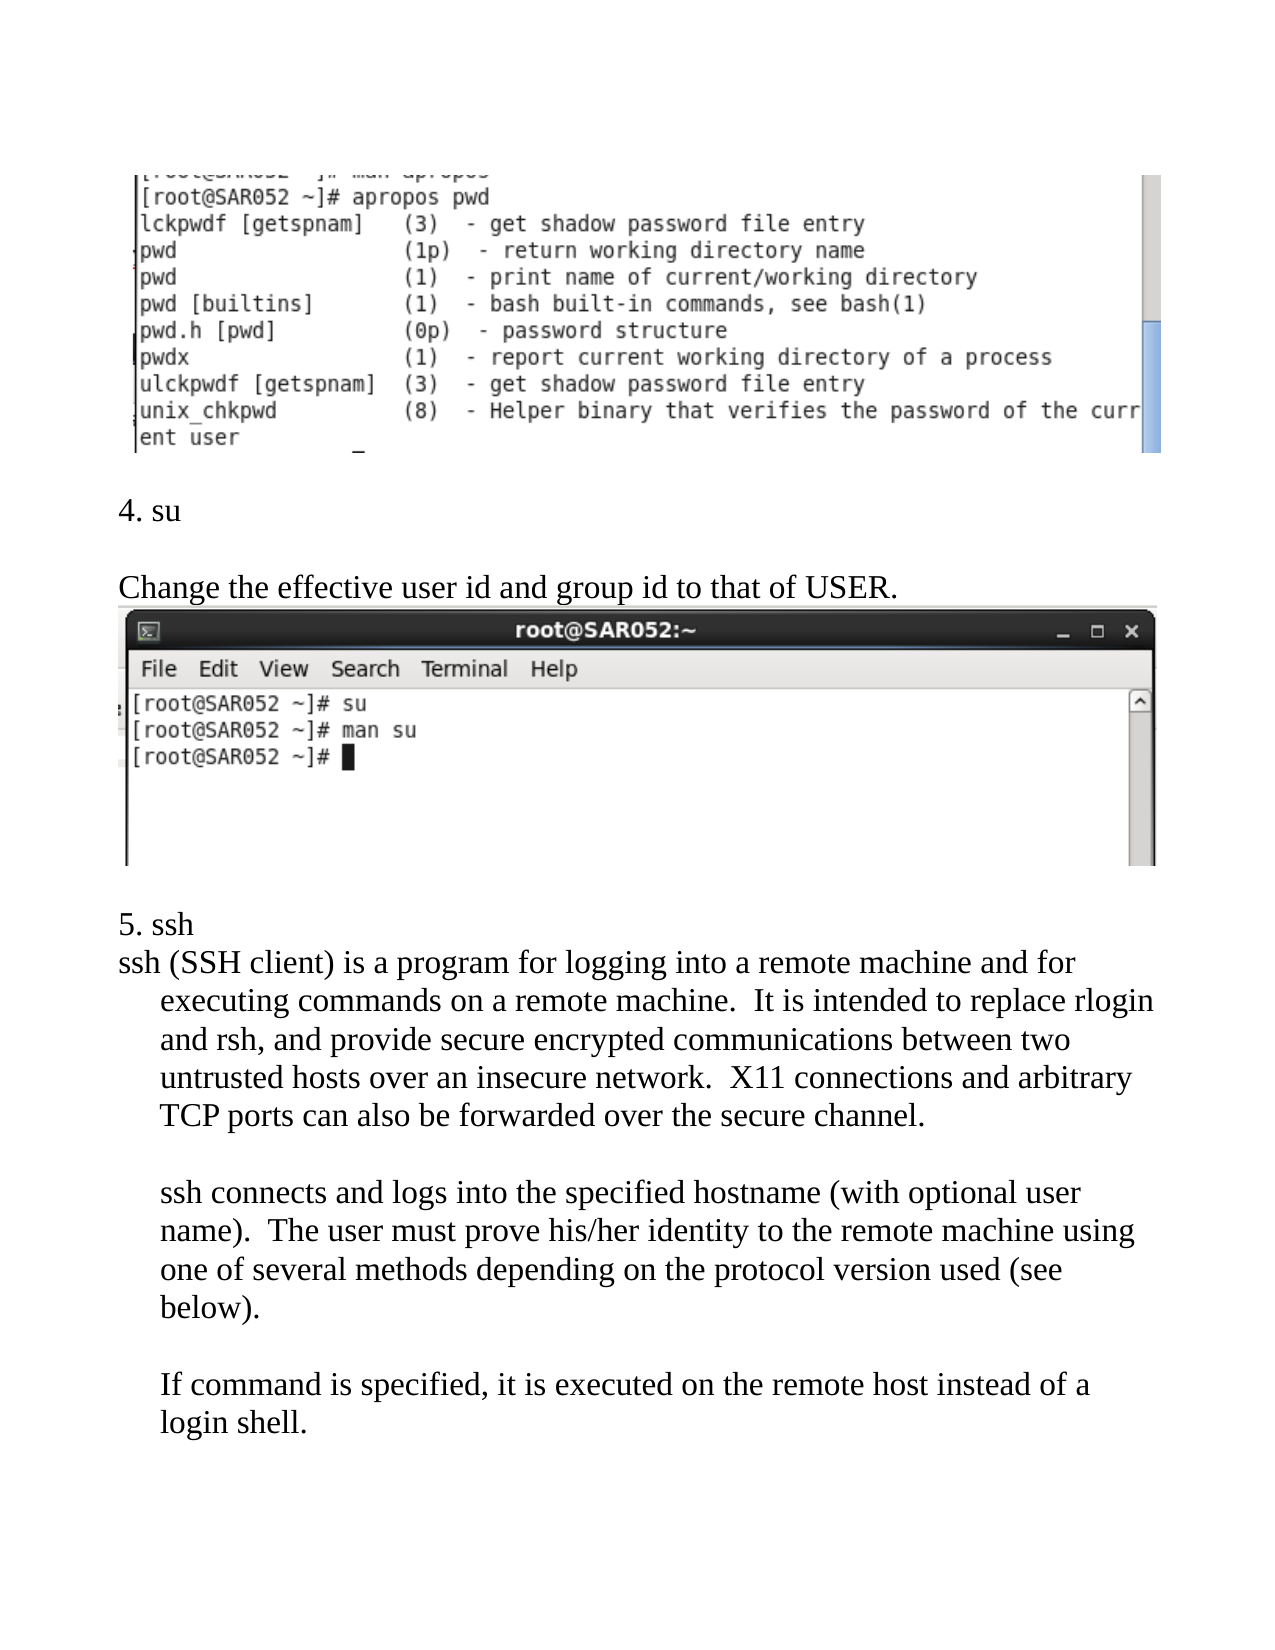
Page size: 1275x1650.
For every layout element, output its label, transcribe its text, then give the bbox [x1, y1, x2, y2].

text 5. ssh [118, 904, 1157, 942]
text login shell. [118, 1402, 1157, 1441]
text Change the effective user id and group id to that of USER. [118, 567, 1157, 605]
text below). [118, 1287, 1157, 1326]
text TCP ports can also be forwarded over the secure channel. [118, 1096, 1157, 1134]
text executing commands on a remote machine. It is intended to replace rlogin [118, 981, 1157, 1019]
picture [132, 175, 1161, 453]
text untrusted hosts over an insecure network. X11 connections and arbitrary [118, 1057, 1157, 1096]
picture [118, 605, 1157, 866]
text name). The user must prove his/her identity to the remote machine using [118, 1211, 1157, 1249]
text and rsh, and provide secure encrypted communications between two [118, 1019, 1157, 1057]
text ssh connects and logs into the specified hostname (with optional user [118, 1172, 1157, 1211]
text If command is specified, it is executed on the remote host instead of a [118, 1364, 1157, 1402]
text ssh (SSH client) is a program for logging into a remote machine and for [118, 942, 1157, 981]
text 4. su [118, 491, 1157, 529]
text one of several methods depending on the protocol version used (see [118, 1249, 1157, 1287]
